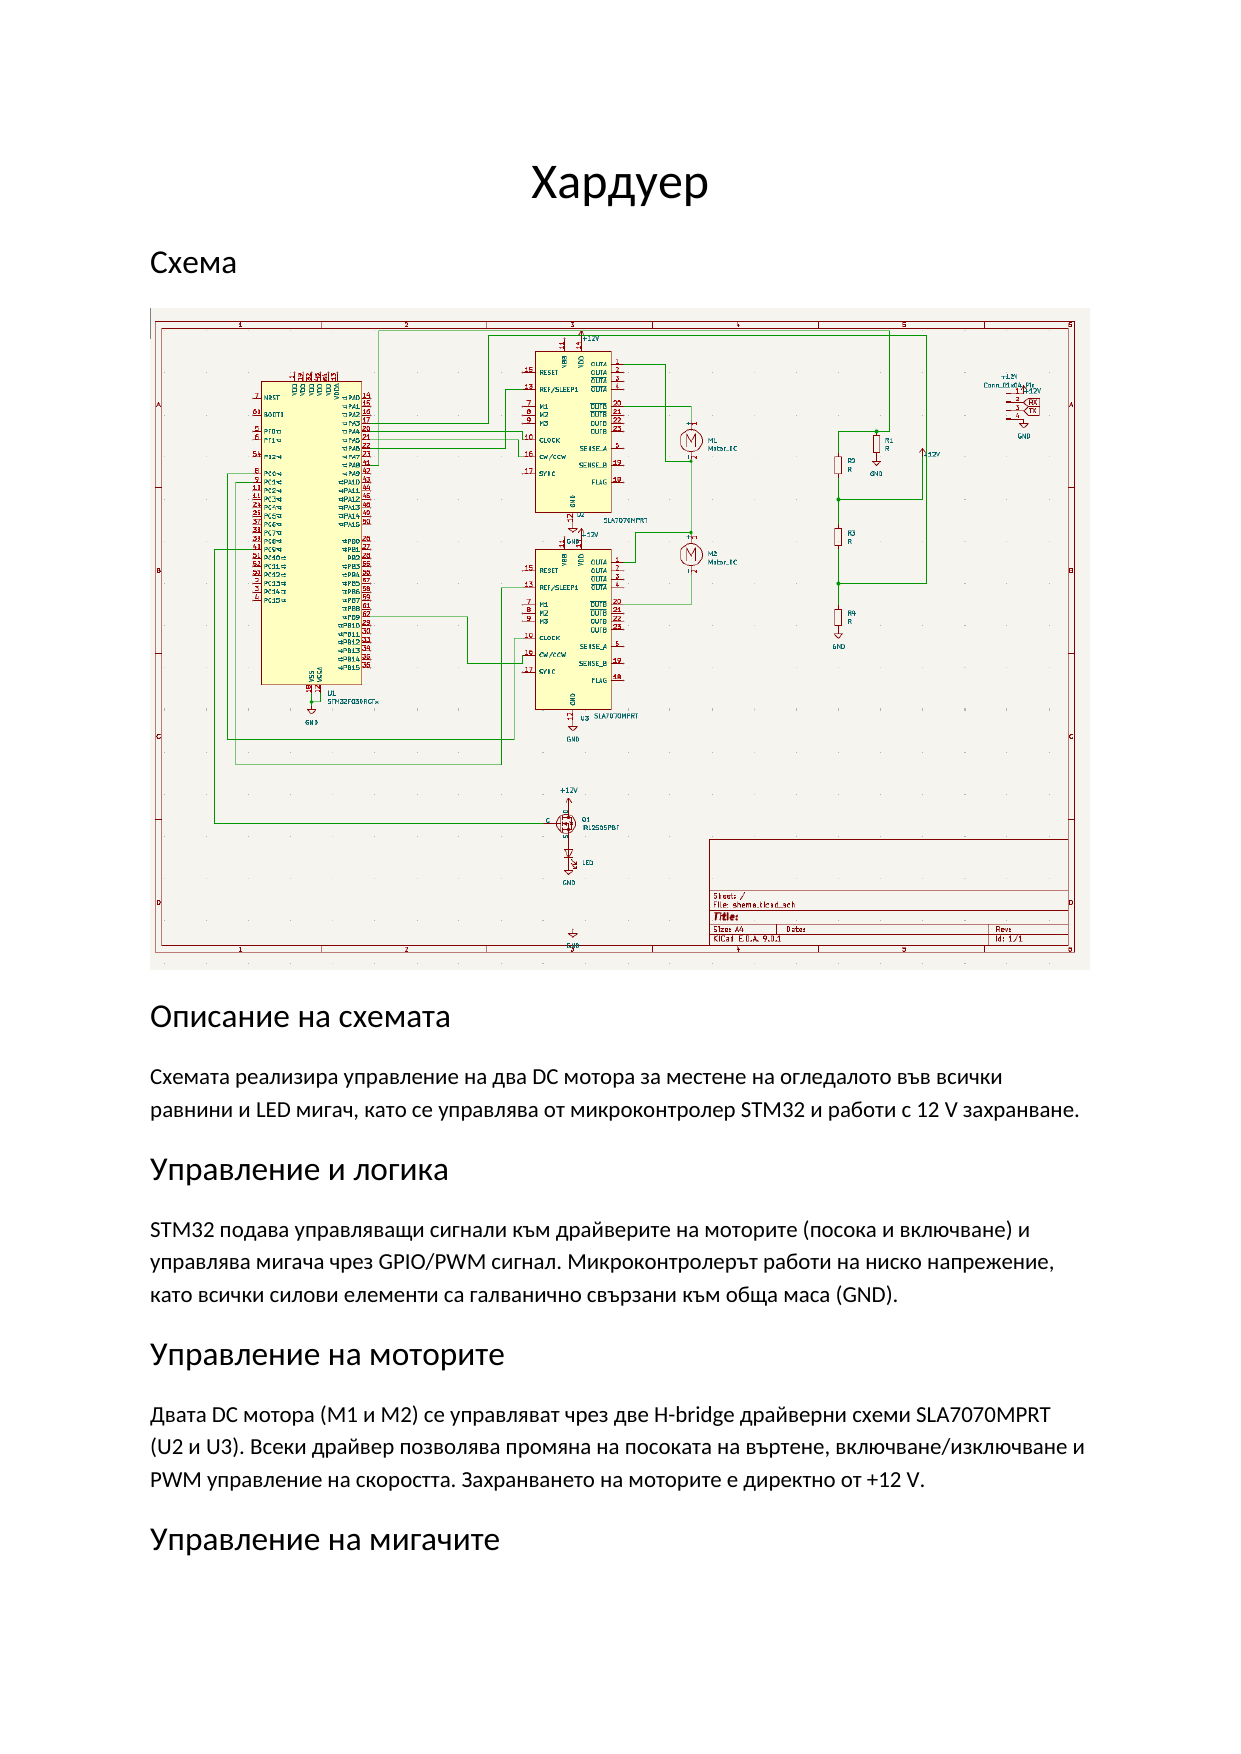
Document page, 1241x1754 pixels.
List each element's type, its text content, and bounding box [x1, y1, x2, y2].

text STM32 подава управляващи сигнали към драйверите на моторите (посока и включване) и управлява мигача чрез GPIO/PWM сигнал. Микроконтролерът работи на ниско напрежение, като всички силови елементи са галванично свързани към обща маса (GND). [150, 1215, 1090, 1308]
text Управление на мигачите [150, 1518, 1090, 1558]
text Управление и логика [150, 1148, 1090, 1188]
text Двата DC моторa (M1 и M2) се управляват чрез две H-bridge драйверни схеми SLA7070MPRT (U2 и U3). Всеки драйвер позволява промяна на посоката на въртене, включване/изключване и PWM управление на скоростта. Захранването на моторите е директно от +12 V. [150, 1400, 1090, 1493]
text Управление на моторите [150, 1333, 1090, 1373]
text Схемата реализира управление на два DC моторa за местене на огледалото във всички равнини и LED мигач, като се управлява от микроконтролер STM32 и работи с 12 V захранване. [150, 1062, 1090, 1123]
text Хардуер [150, 150, 1090, 211]
text Описание на схемата [150, 995, 1090, 1036]
text Схема [150, 241, 1090, 282]
